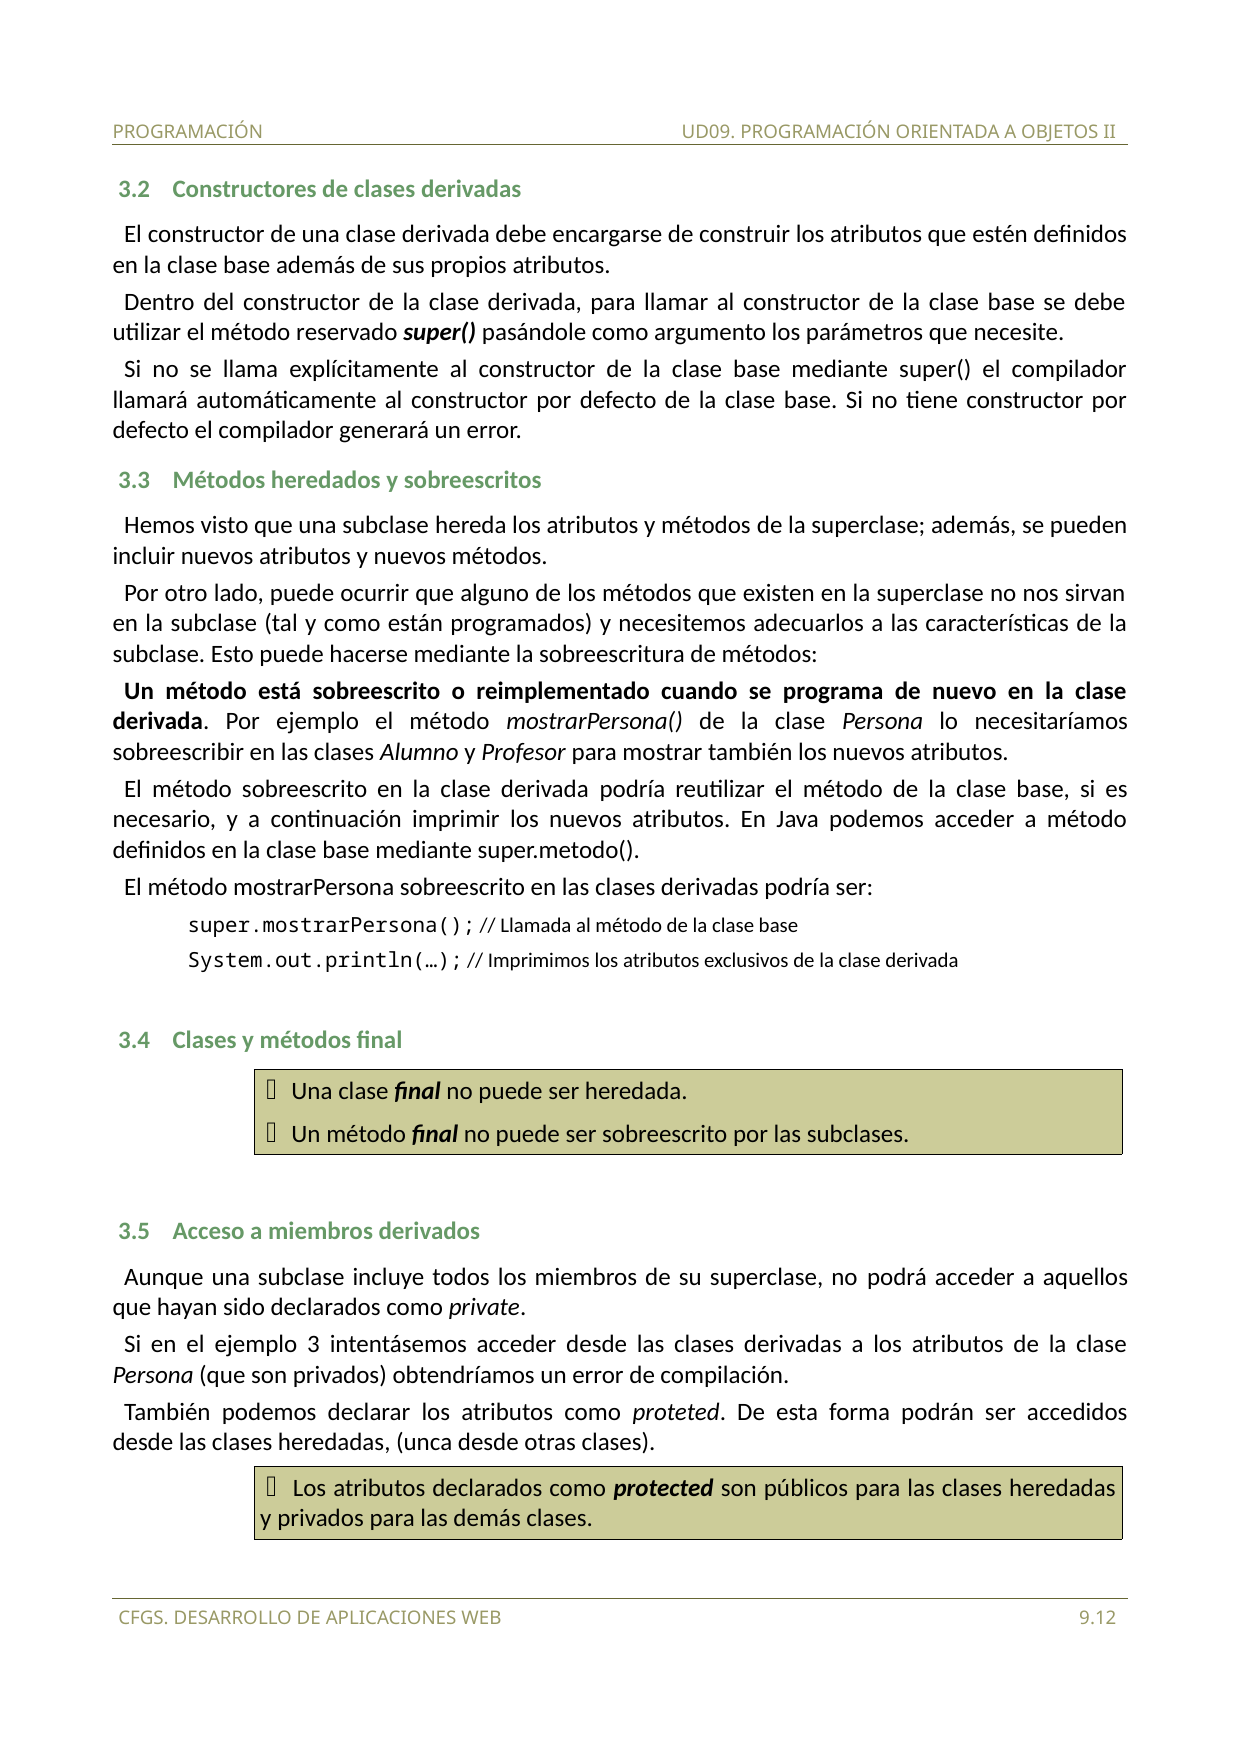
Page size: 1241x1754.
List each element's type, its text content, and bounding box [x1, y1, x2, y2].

text Si en el ejemplo 3 intentásemos acceder desde las clases derivadas a los atributos de la clase Persona (que son privados) obtendríamos un error de compilación. [112, 1328, 1128, 1389]
subtitle Constructores de clases derivadas [112, 173, 1128, 204]
text super.mostrarPersona(); // Llamada al método de la clase base [112, 908, 1128, 938]
text El constructor de una clase derivada debe encargarse de construir los atributos que estén definidos en la clase base además de sus propios atributos. [112, 218, 1128, 279]
subtitle Métodos heredados y sobreescritos [112, 464, 1128, 494]
subtitle Acceso a miembros derivados [112, 1216, 1128, 1246]
subtitle Clases y métodos final [112, 1024, 1128, 1054]
text  Una clase final no puede ser heredada. [255, 1070, 1122, 1106]
text Por otro lado, puede ocurrir que alguno de los métodos que existen en la superclase no nos sirvan en la subclase (tal y como están programados) y necesitemos adecuarlos a las características de la subclase. Esto puede hacerse mediante la sobreescritura de métodos: [112, 577, 1128, 668]
text Si no se llama explícitamente al constructor de la clase base mediante super() el compilador llamará automáticamente al constructor por defecto de la clase base. Si no tiene constructor por defecto el compilador generará un error. [112, 353, 1128, 445]
text El método sobreescrito en la clase derivada podría reutilizar el método de la clase base, si es necesario, y a continuación imprimir los nuevos atributos. En Java podemos acceder a método definidos en la clase base mediante super.metodo(). [112, 773, 1128, 864]
text  Un método final no puede ser sobreescrito por las subclases. [255, 1112, 1122, 1154]
text Hemos visto que una subclase hereda los atributos y métodos de la superclase; además, se pueden incluir nuevos atributos y nuevos métodos. [112, 509, 1128, 570]
text También podemos declarar los atributos como proteted. De esta forma podrán ser accedidos desde las clases heredadas, (unca desde otras clases). [112, 1396, 1128, 1457]
text El método mostrarPersona sobreescrito en las clases derivadas podría ser: [112, 871, 1128, 901]
text Aunque una subclase incluye todos los miembros de su superclase, no podrá acceder a aquellos que hayan sido declarados como private. [112, 1261, 1128, 1322]
text  Los atributos declarados como protected son públicos para las clases heredadas y privados para las demás clases. [255, 1467, 1122, 1539]
text Dentro del constructor de la clase derivada, para llamar al constructor de la clase base se debe utilizar el método reservado super() pasándole como argumento los parámetros que necesite. [112, 286, 1128, 347]
text System.out.println(…); // Imprimimos los atributos exclusivos de la clase derivada [112, 945, 1128, 973]
text Un método está sobreescrito o reimplementado cuando se programa de nuevo en la clase derivada. Por ejemplo el método mostrarPersona() de la clase Persona lo necesitaríamos sobreescribir en las clases Alumno y Profesor para mostrar también los nuevos atributos. [112, 675, 1128, 766]
